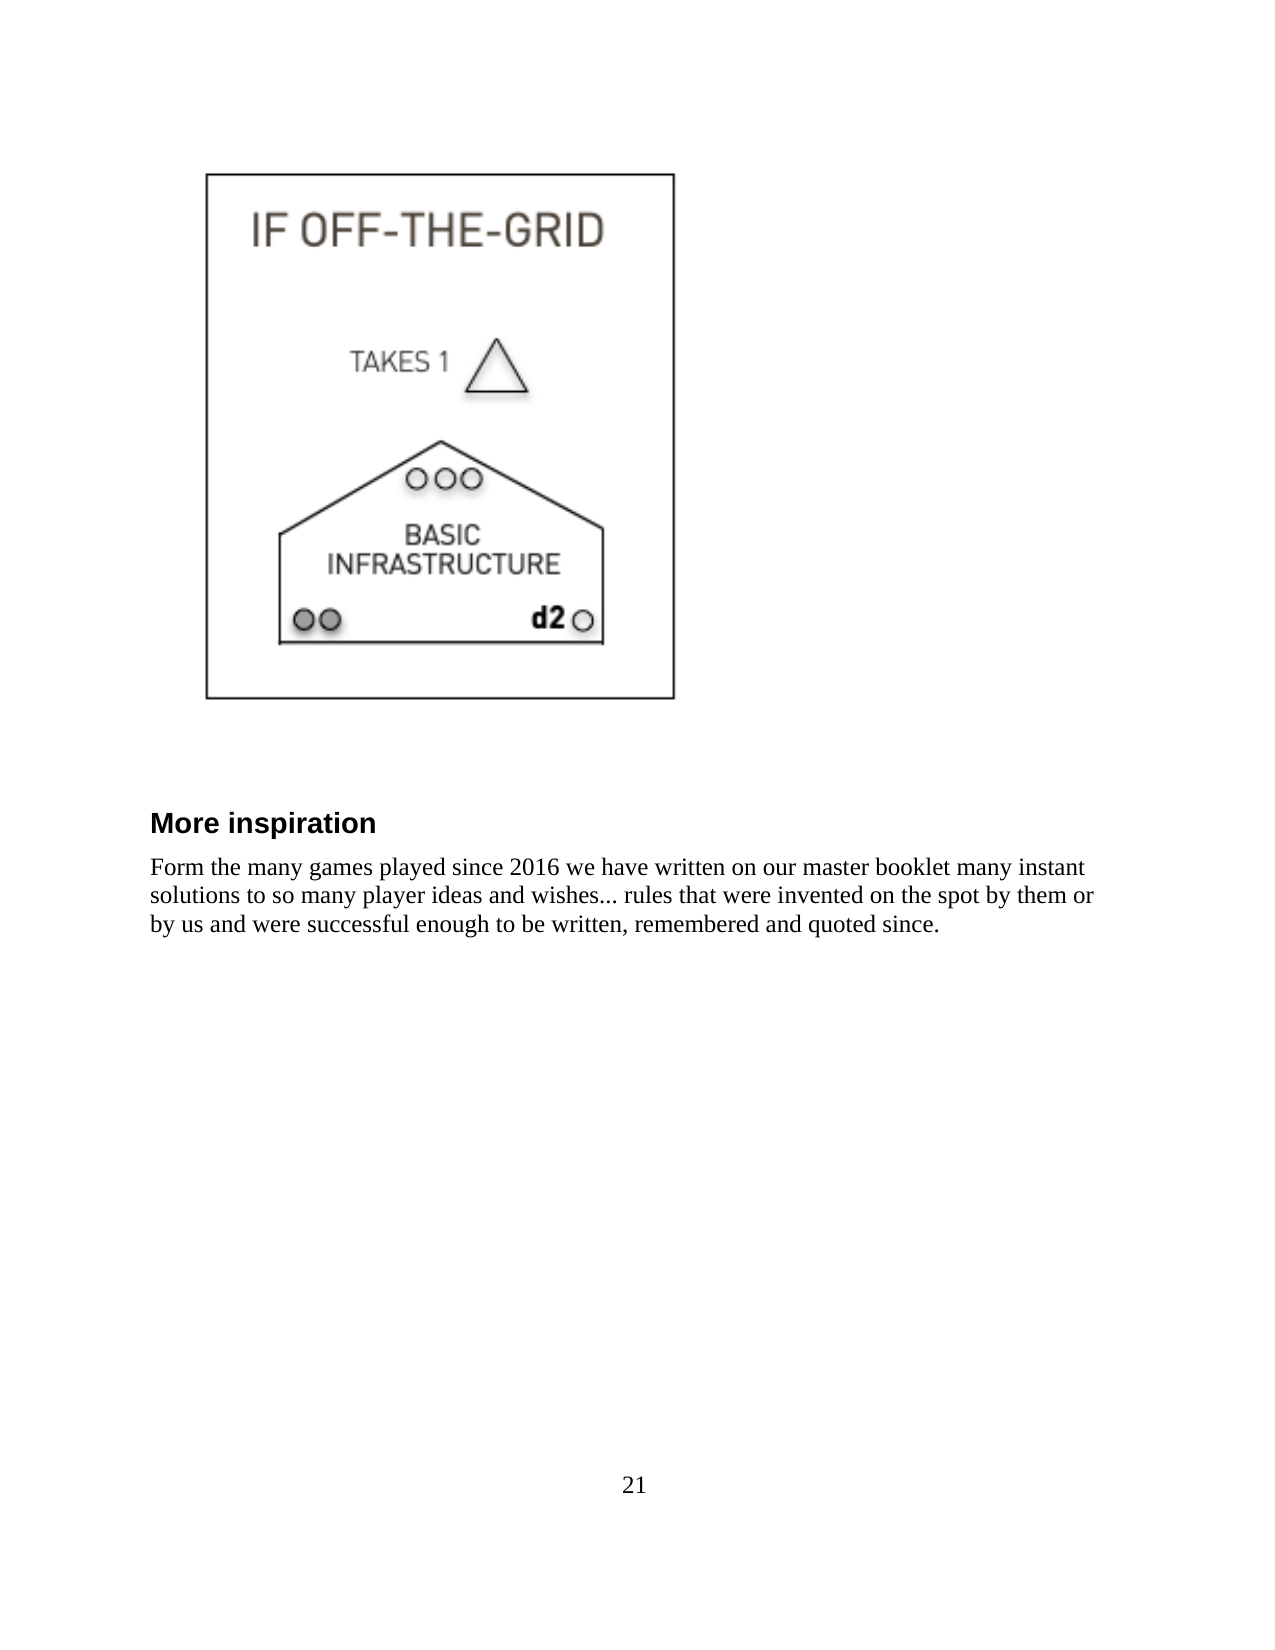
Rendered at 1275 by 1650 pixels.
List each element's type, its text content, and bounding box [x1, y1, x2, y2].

text Form the many games played since 2016 we have written on our master booklet many instant solutions to so many player ideas and wishes... rules that were invented on the spot by them or by us and were successful enough to be written, remembered and quoted since. [150, 852, 1125, 938]
subtitle More inspiration [150, 806, 1125, 839]
picture [150, 150, 740, 727]
